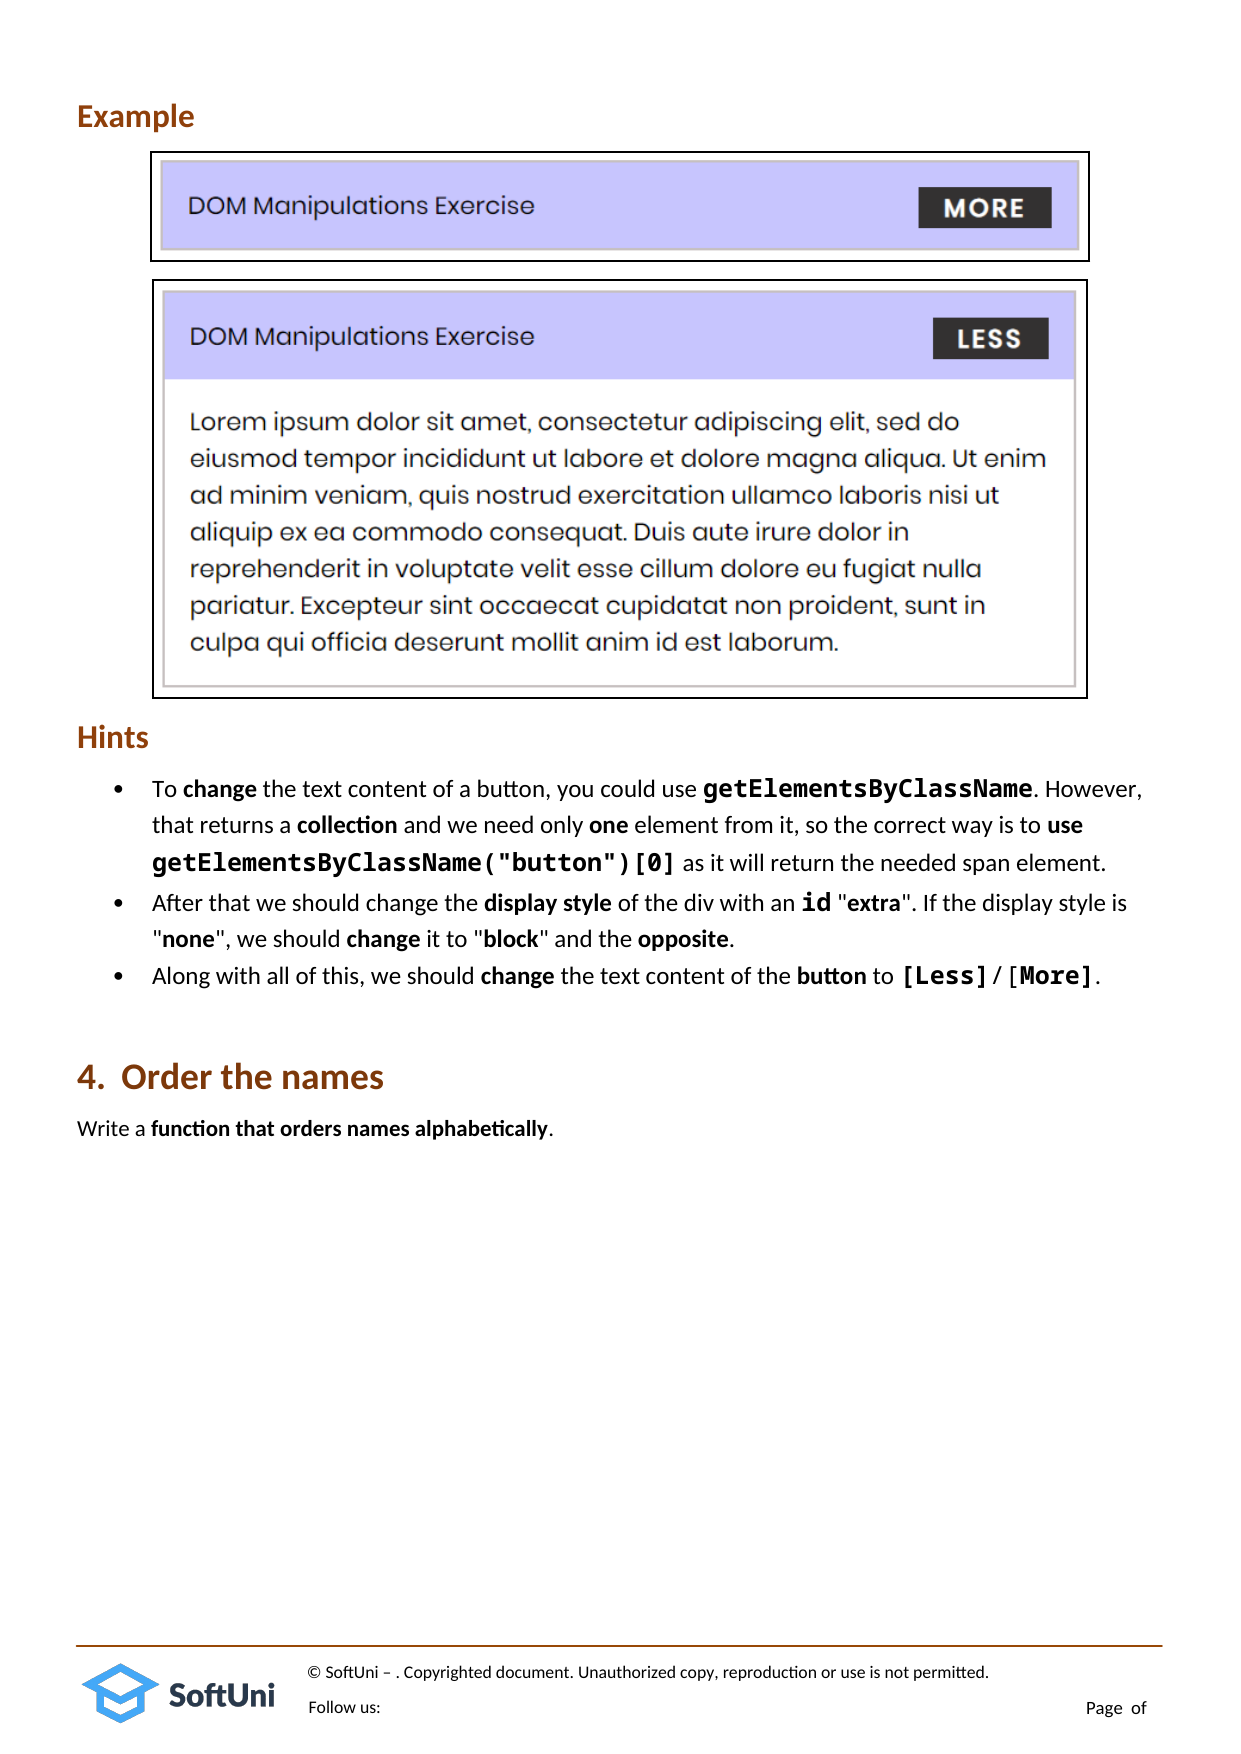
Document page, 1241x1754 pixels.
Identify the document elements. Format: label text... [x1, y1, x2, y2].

list After that we should change the display style of the div with an id "extra". If the display style is "none", we should change it to "block" and the opposite. [114, 884, 1163, 953]
picture [75, 1658, 281, 1729]
picture [152, 153, 1088, 260]
list Along with all of this, we should change the text content of the button to [Less]/[More]. [114, 958, 1163, 992]
subtitle Hints [77, 716, 1163, 756]
picture [154, 281, 1086, 697]
list To change the text content of a button, you could use getElementsByClassName. However, that returns a collection and we need only one element from it, so the correct way is to use getElementsByClassName("button")[0] as it will return the needed span element. [114, 771, 1163, 879]
subtitle Order the names [77, 1053, 1163, 1098]
subtitle Example [77, 95, 1163, 136]
text Write a function that orders names alphabetically. [77, 1114, 1163, 1142]
